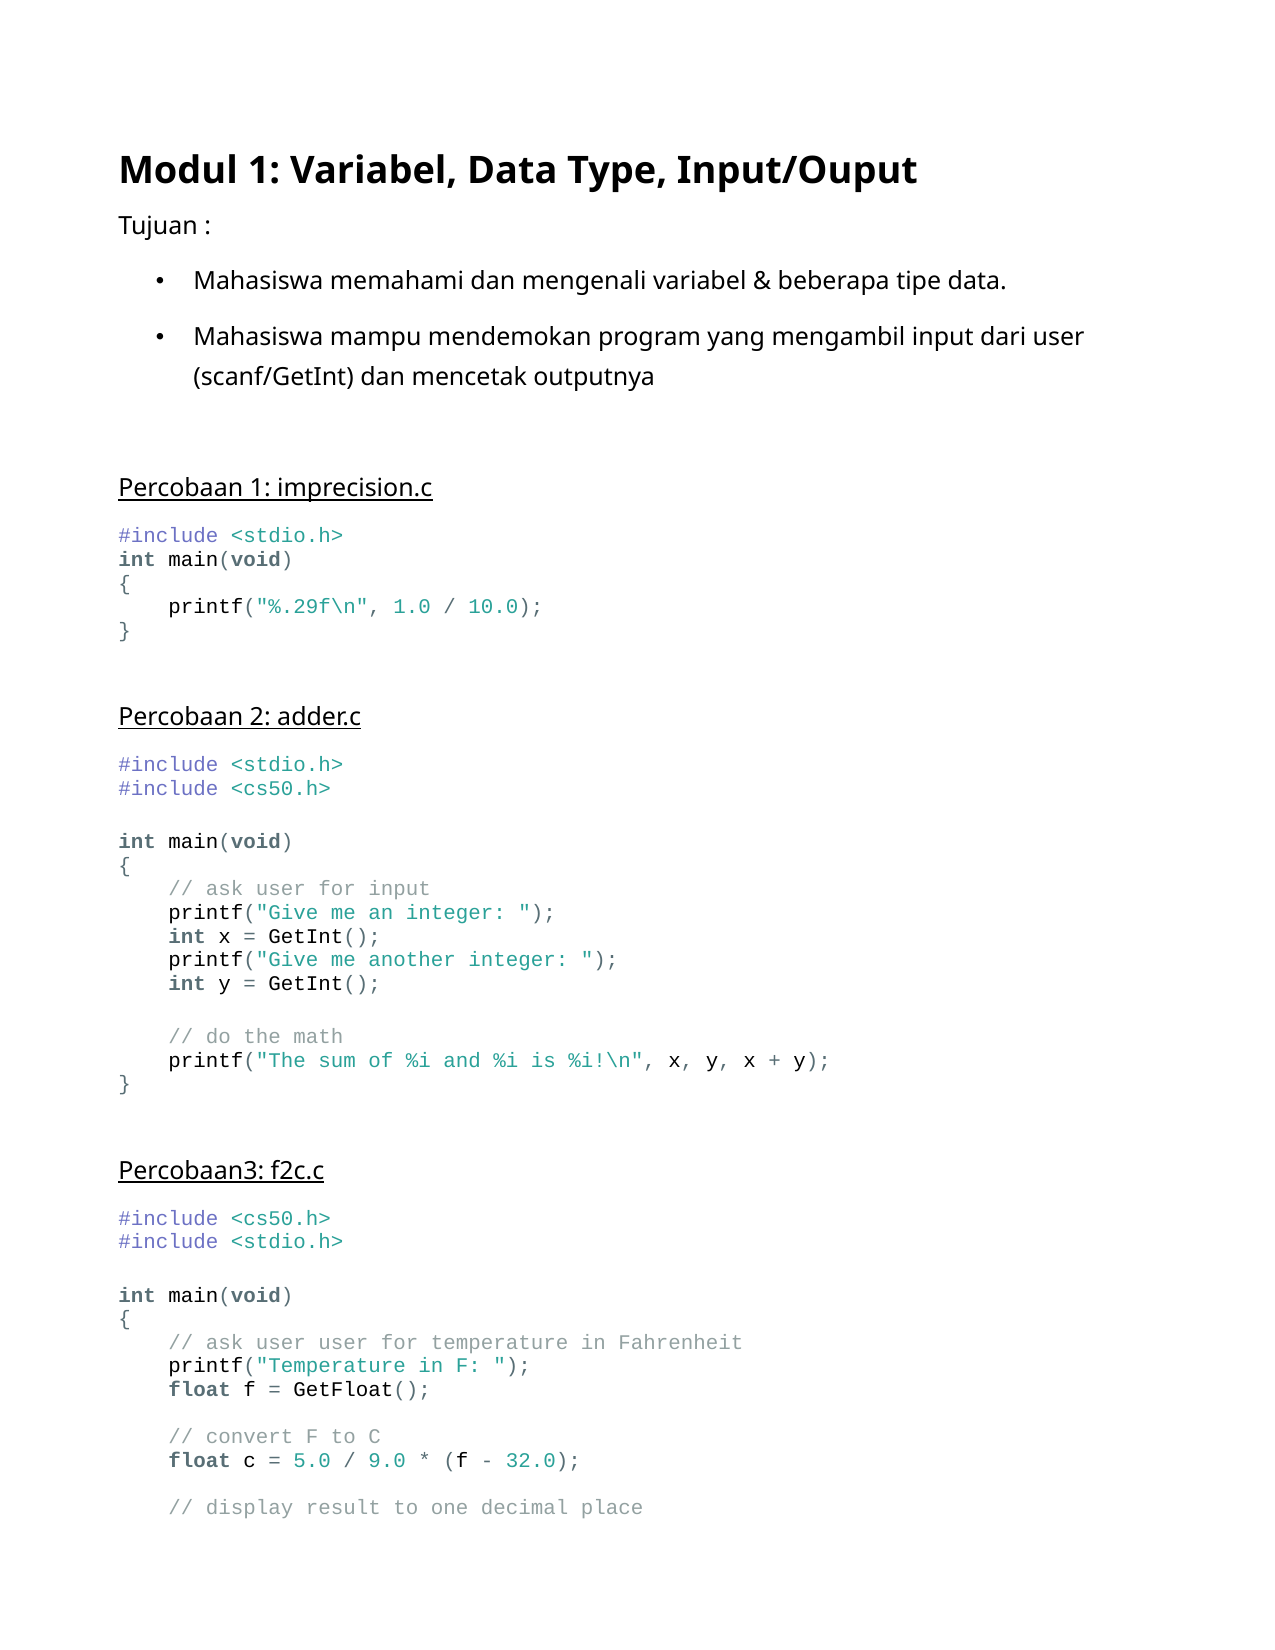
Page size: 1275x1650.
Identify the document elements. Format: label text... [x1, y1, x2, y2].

text // do the math [118, 1026, 1157, 1050]
text { [118, 1308, 1157, 1332]
text int main(void) [118, 1284, 1157, 1308]
text #include <cs50.h> [118, 778, 1157, 802]
text } [118, 1073, 1157, 1097]
text Tujuan : [118, 207, 1157, 241]
text { [118, 572, 1157, 596]
text #include <stdio.h> [118, 525, 1157, 549]
subtitle Modul 1: Variabel, Data Type, Input/Ouput [118, 143, 1157, 195]
text printf("%.29f\n", 1.0 / 10.0); [118, 596, 1157, 620]
text int x = GetInt(); [118, 926, 1157, 949]
list Mahasiswa mampu mendemokan program yang mengambil input dari user (scanf/GetInt) dan mencetak outputnya [156, 318, 1157, 393]
text // convert F to C [118, 1426, 1157, 1450]
text #include <stdio.h> [118, 754, 1157, 778]
text Percobaan3: f2c.c [118, 1152, 1157, 1186]
text #include <stdio.h> [118, 1231, 1157, 1255]
text printf("Temperature in F: "); [118, 1356, 1157, 1379]
text Percobaan 2: adder.c [118, 699, 1157, 733]
text // ask user user for temperature in Fahrenheit [118, 1332, 1157, 1356]
text int main(void) [118, 549, 1157, 572]
text Percobaan 1: imprecision.c [118, 470, 1157, 504]
text // display result to one decimal place [118, 1497, 1157, 1521]
list Mahasiswa memahami dan mengenali variabel & beberapa tipe data. [156, 263, 1157, 297]
text printf("Give me an integer: "); [118, 902, 1157, 926]
text int y = GetInt(); [118, 973, 1157, 997]
text printf("The sum of %i and %i is %i!\n", x, y, x + y); [118, 1050, 1157, 1073]
text // ask user for input [118, 878, 1157, 902]
text printf("Give me another integer: "); [118, 949, 1157, 973]
text float f = GetFloat(); [118, 1379, 1157, 1403]
text float c = 5.0 / 9.0 * (f - 32.0); [118, 1450, 1157, 1474]
text int main(void) [118, 831, 1157, 855]
text { [118, 855, 1157, 878]
text } [118, 620, 1157, 643]
text #include <cs50.h> [118, 1208, 1157, 1231]
